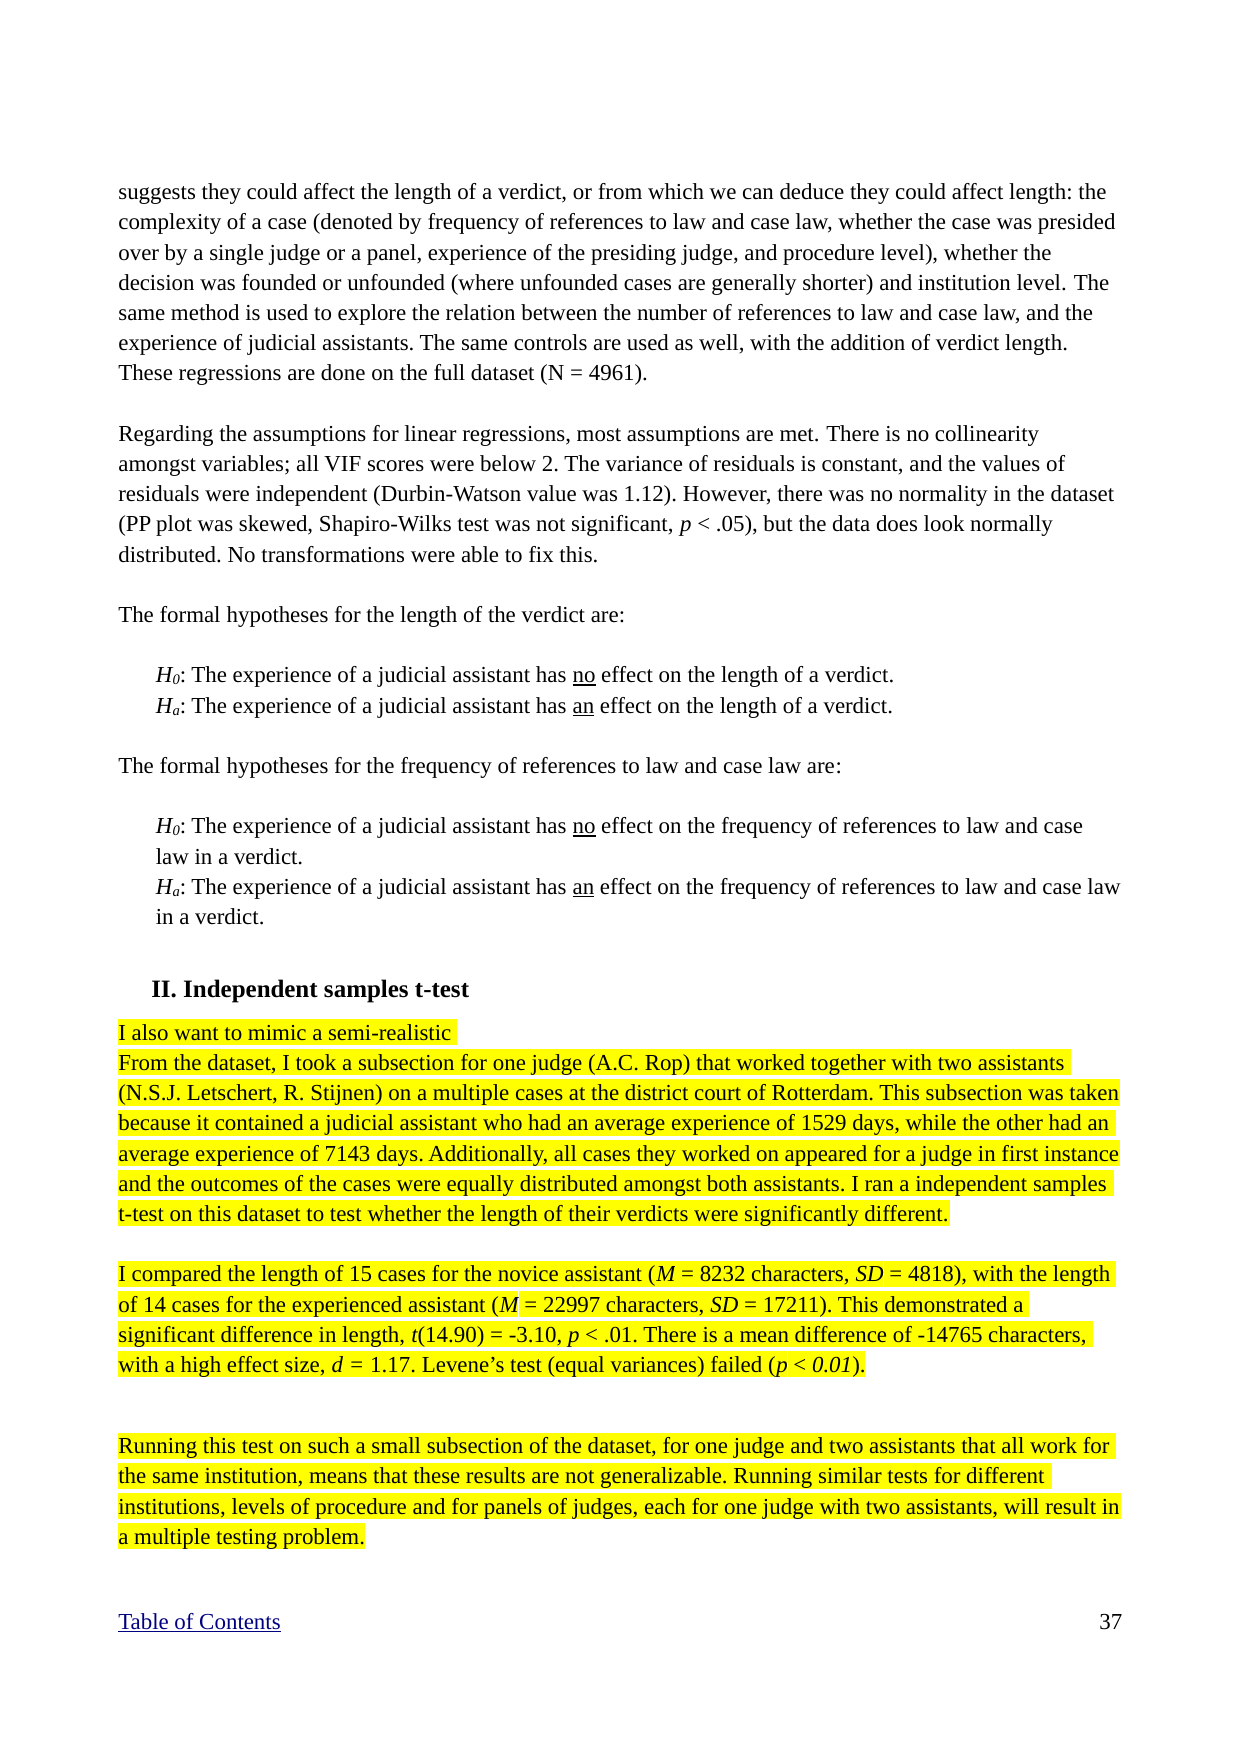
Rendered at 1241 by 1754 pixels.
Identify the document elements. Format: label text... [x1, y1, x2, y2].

list suggests they could affect the length of a verdict, or from which we can deduce they could affect length: the complexity of a case (denoted by frequency of references to law and case law, whether the case was presided over by a single judge or a panel, experience of the presiding judge, and procedure level), whether the decision was founded or unfounded (where unfounded cases are generally shorter) and institution level. The same method is used to explore the relation between the number of references to law and case law, and the experience of judicial assistants. The same controls are used as well, with the addition of verdict length. These regressions are done on the full dataset (N = 4961). [118, 178, 1122, 386]
list Regarding the assumptions for linear regressions, most assumptions are met. There is no collinearity amongst variables; all VIF scores were below 2. The variance of residuals is constant, and the values of residuals were independent (Durbin-Watson value was 1.12). However, there was no normality in the dataset (PP plot was skewed, Shapiro-Wilks test was not significant, p < .05), but the data does look normally distributed. No transformations were able to fix this. [118, 420, 1122, 567]
list I compared the length of 15 cases for the novice assistant (M = 8232 characters, SD = 4818), with the length of 14 cases for the experienced assistant (M = 22997 characters, SD = 17211). This demonstrated a significant difference in length, t(14.90) = -3.10, p < .01. There is a mean difference of -14765 characters, with a high effect size, d = 1.17. Levene’s test (equal variances) failed (p < 0.01). [118, 1261, 1122, 1377]
subtitle II. Independent samples t-test [151, 974, 1122, 1003]
list Running this test on such a small subsection of the dataset, for one judge and two assistants that all work for the same institution, means that these results are not generalizable. Running similar tests for different institutions, levels of procedure and for panels of judges, each for one judge with two assistants, will result in a multiple testing problem. [118, 1432, 1122, 1549]
list From the dataset, I took a subsection for one judge (A.C. Rop) that worked together with two assistants (N.S.J. Letschert, R. Stijnen) on a multiple cases at the district court of Rotterdam. This subsection was taken because it contained a judicial assistant who had an average experience of 1529 days, while the other had an average experience of 7143 days. Additionally, all cases they worked on appeared for a judge in first instance and the outcomes of the cases were equally distributed amongst both assistants. I ran a independent samples t-test on this dataset to test whether the length of their verdicts were significantly different. [118, 1049, 1122, 1226]
text I also want to mimic a semi-realistic [118, 1019, 1122, 1045]
text H0: The experience of a judicial assistant has no effect on the length of a verdict. Ha: The experience of a judicial assistant has an effect on the length of a verdict. [156, 661, 1122, 718]
text H0: The experience of a judicial assistant has no effect on the frequency of references to law and case law in a verdict. Ha: The experience of a judicial assistant has an effect on the frequency of references to law and case law in a verdict. [156, 812, 1122, 929]
text The formal hypotheses for the frequency of references to law and case law are: [118, 752, 1122, 778]
text The formal hypotheses for the length of the verdict are: [118, 601, 1122, 627]
